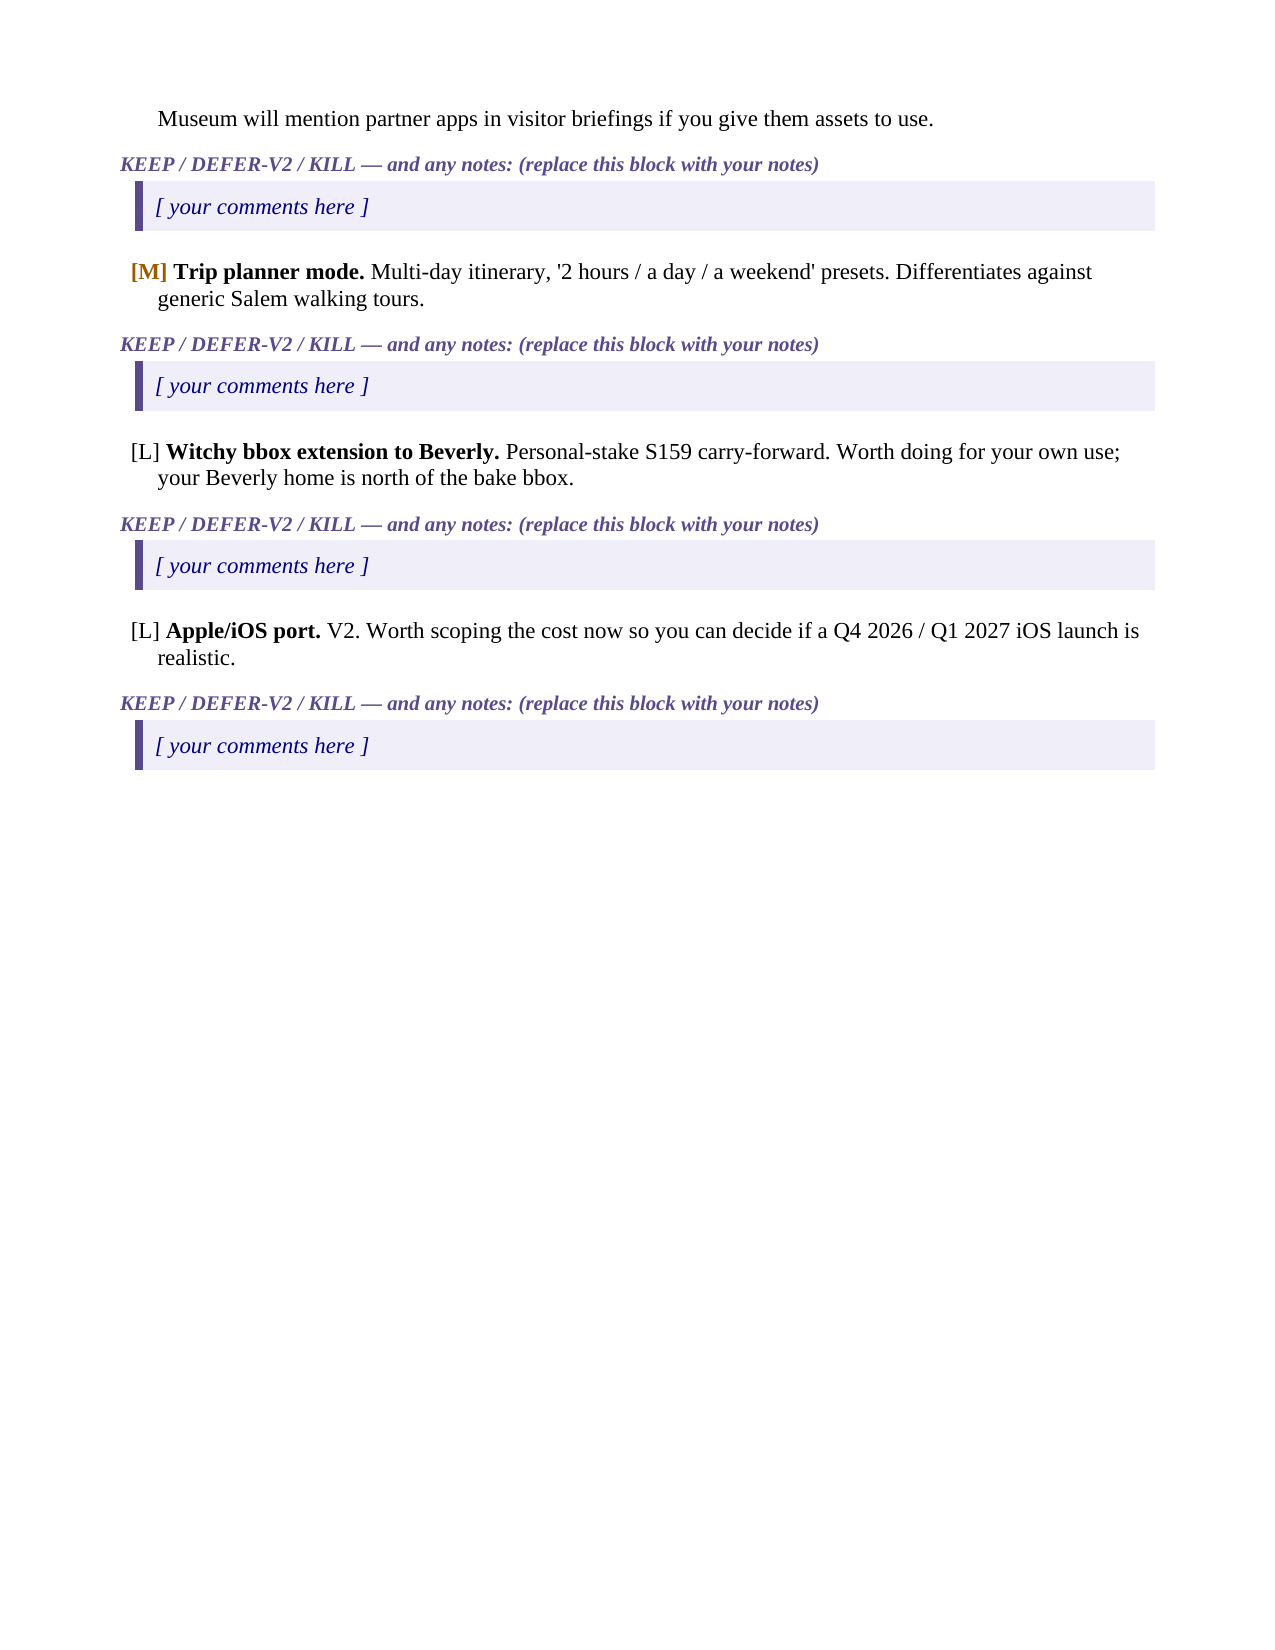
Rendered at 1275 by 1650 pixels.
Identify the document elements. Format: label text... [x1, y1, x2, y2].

text [ your comments here ] [143, 540, 1155, 590]
text [L] Witchy bbox extension to Beverly. Personal-stake S159 carry-forward. Worth doing for your own use; your Beverly home is north of the bake bbox. [131, 438, 1155, 491]
text Museum will mention partner apps in visitor briefings if you give them assets to use. [131, 105, 1155, 131]
text KEEP / DEFER-V2 / KILL — and any notes: (replace this block with your notes) [120, 332, 1155, 356]
text KEEP / DEFER-V2 / KILL — and any notes: (replace this block with your notes) [120, 512, 1155, 536]
text [ your comments here ] [143, 720, 1155, 770]
text [ your comments here ] [143, 361, 1155, 411]
text [ your comments here ] [143, 181, 1155, 231]
text [L] Apple/iOS port. V2. Worth scoping the cost now so you can decide if a Q4 2026 / Q1 2027 iOS launch is realistic. [131, 617, 1155, 670]
text KEEP / DEFER-V2 / KILL — and any notes: (replace this block with your notes) [120, 691, 1155, 715]
text [M] Trip planner mode. Multi-day itinerary, '2 hours / a day / a weekend' presets. Differentiates against generic Salem walking tours. [131, 258, 1155, 311]
text KEEP / DEFER-V2 / KILL — and any notes: (replace this block with your notes) [120, 152, 1155, 176]
